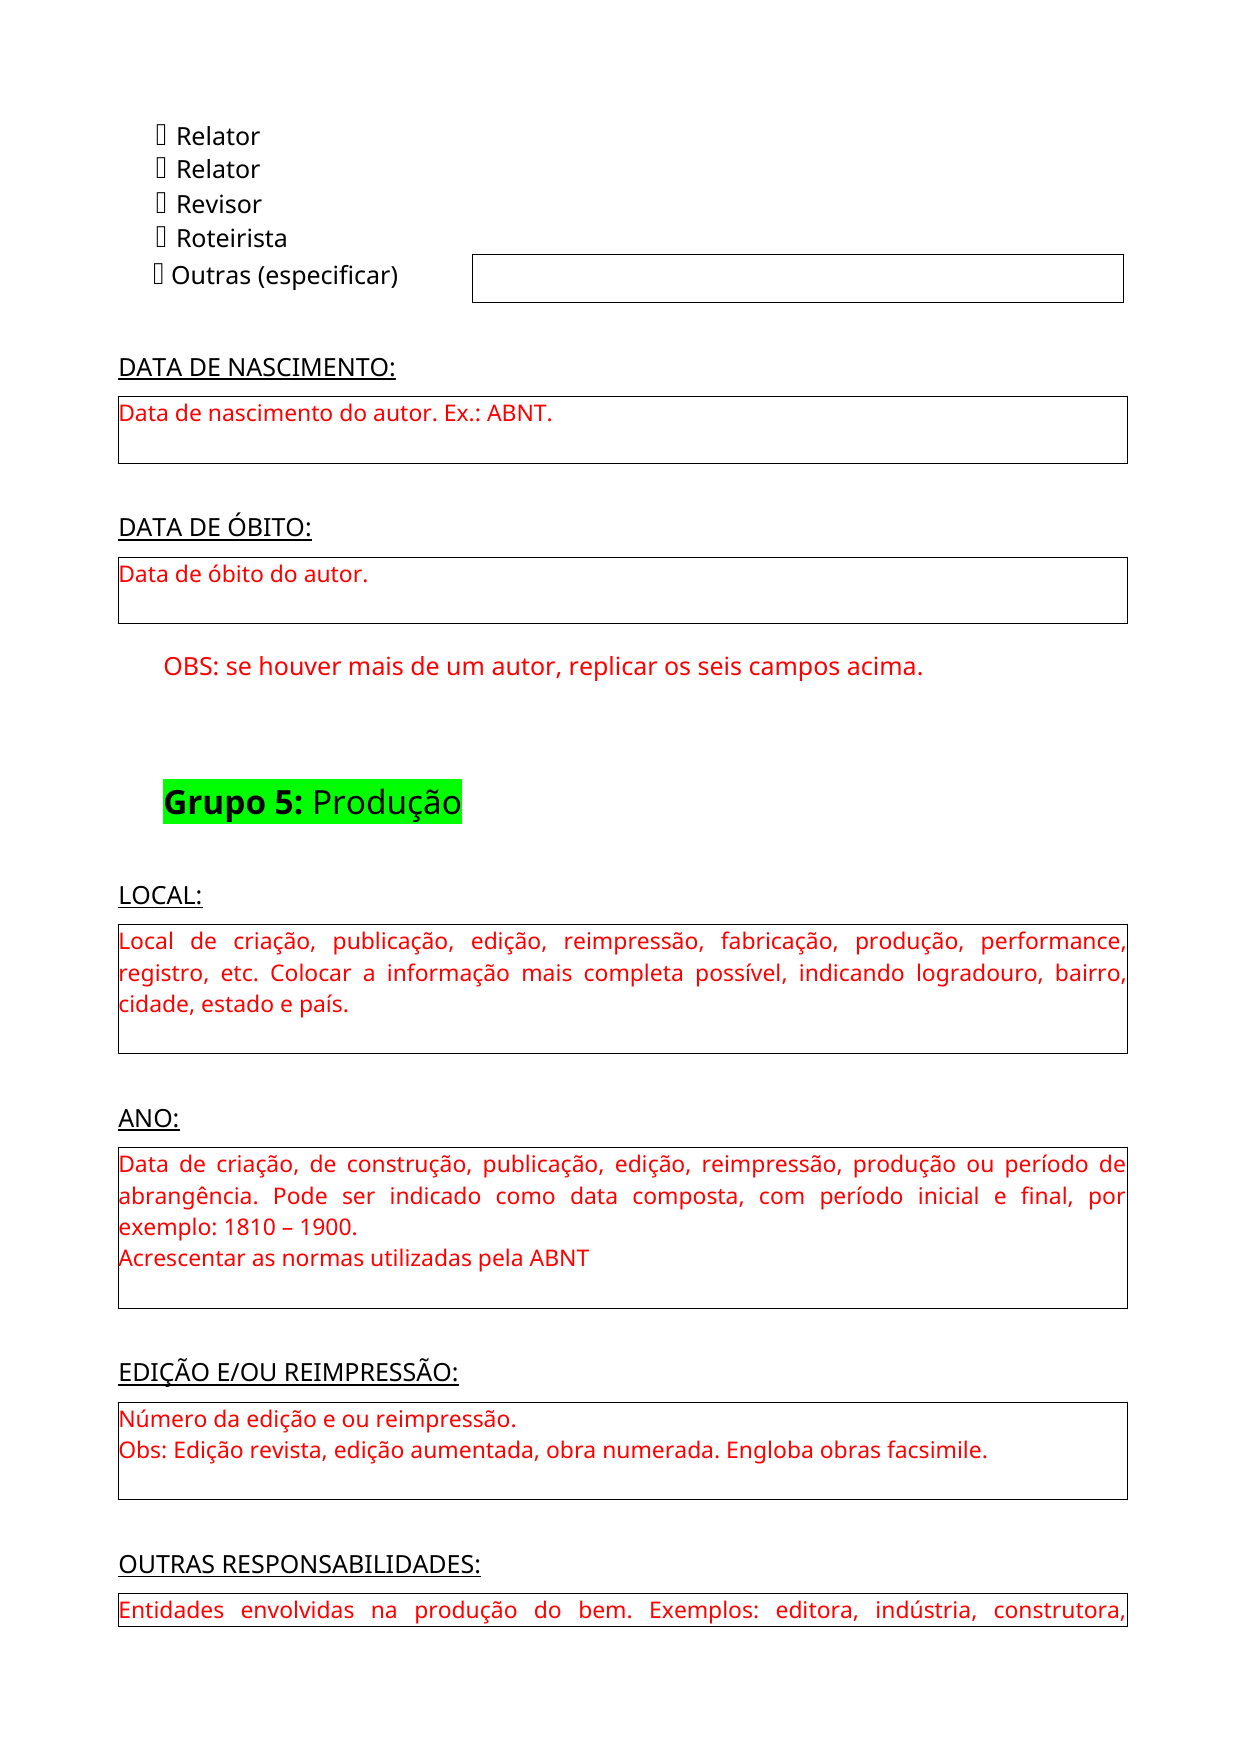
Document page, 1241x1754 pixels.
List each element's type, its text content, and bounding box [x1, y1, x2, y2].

table_header [473, 255, 1123, 302]
subtitle Grupo 5: Produção [118, 778, 1122, 824]
text ANO: [118, 1101, 1122, 1135]
text OUTRAS RESPONSABILIDADES: [118, 1547, 1122, 1581]
table_header  Outras (especificar) [133, 254, 472, 302]
text LOCAL: [118, 878, 1122, 912]
list  Roteirista [156, 220, 1122, 254]
table_header Local de criação, publicação, edição, reimpressão, fabricação, produção, performance, registro, etc. Colocar a informação mais completa possível, indicando logradouro, bairro, cidade, estado e país. [119, 925, 1127, 1053]
list  Revisor [156, 186, 1122, 220]
text DATA DE ÓBITO: [118, 510, 1122, 544]
table_header Data de criação, de construção, publicação, edição, reimpressão, produção ou período de abrangência. Pode ser indicado como data composta, com período inicial e final, por exemplo: 1810 – 1900. Acrescentar as normas utilizadas pela ABNT [119, 1148, 1127, 1307]
table_header Data de nascimento do autor. Ex.: ABNT. [119, 397, 1127, 462]
table_header Entidades envolvidas na produção do bem. Exemplos: editora, indústria, construtora, [119, 1594, 1127, 1626]
text EDIÇÃO E/OU REIMPRESSÃO: [118, 1355, 1122, 1389]
table_header Data de óbito do autor. [119, 558, 1127, 623]
list  Relator [156, 152, 1122, 186]
list  Relator [156, 118, 1122, 152]
subtitle OBS: se houver mais de um autor, replicar os seis campos acima. [118, 649, 1122, 683]
table_header Número da edição e ou reimpressão. Obs: Edição revista, edição aumentada, obra numerada. Engloba obras facsimile. [119, 1403, 1127, 1499]
text DATA DE NASCIMENTO: [118, 349, 1122, 384]
